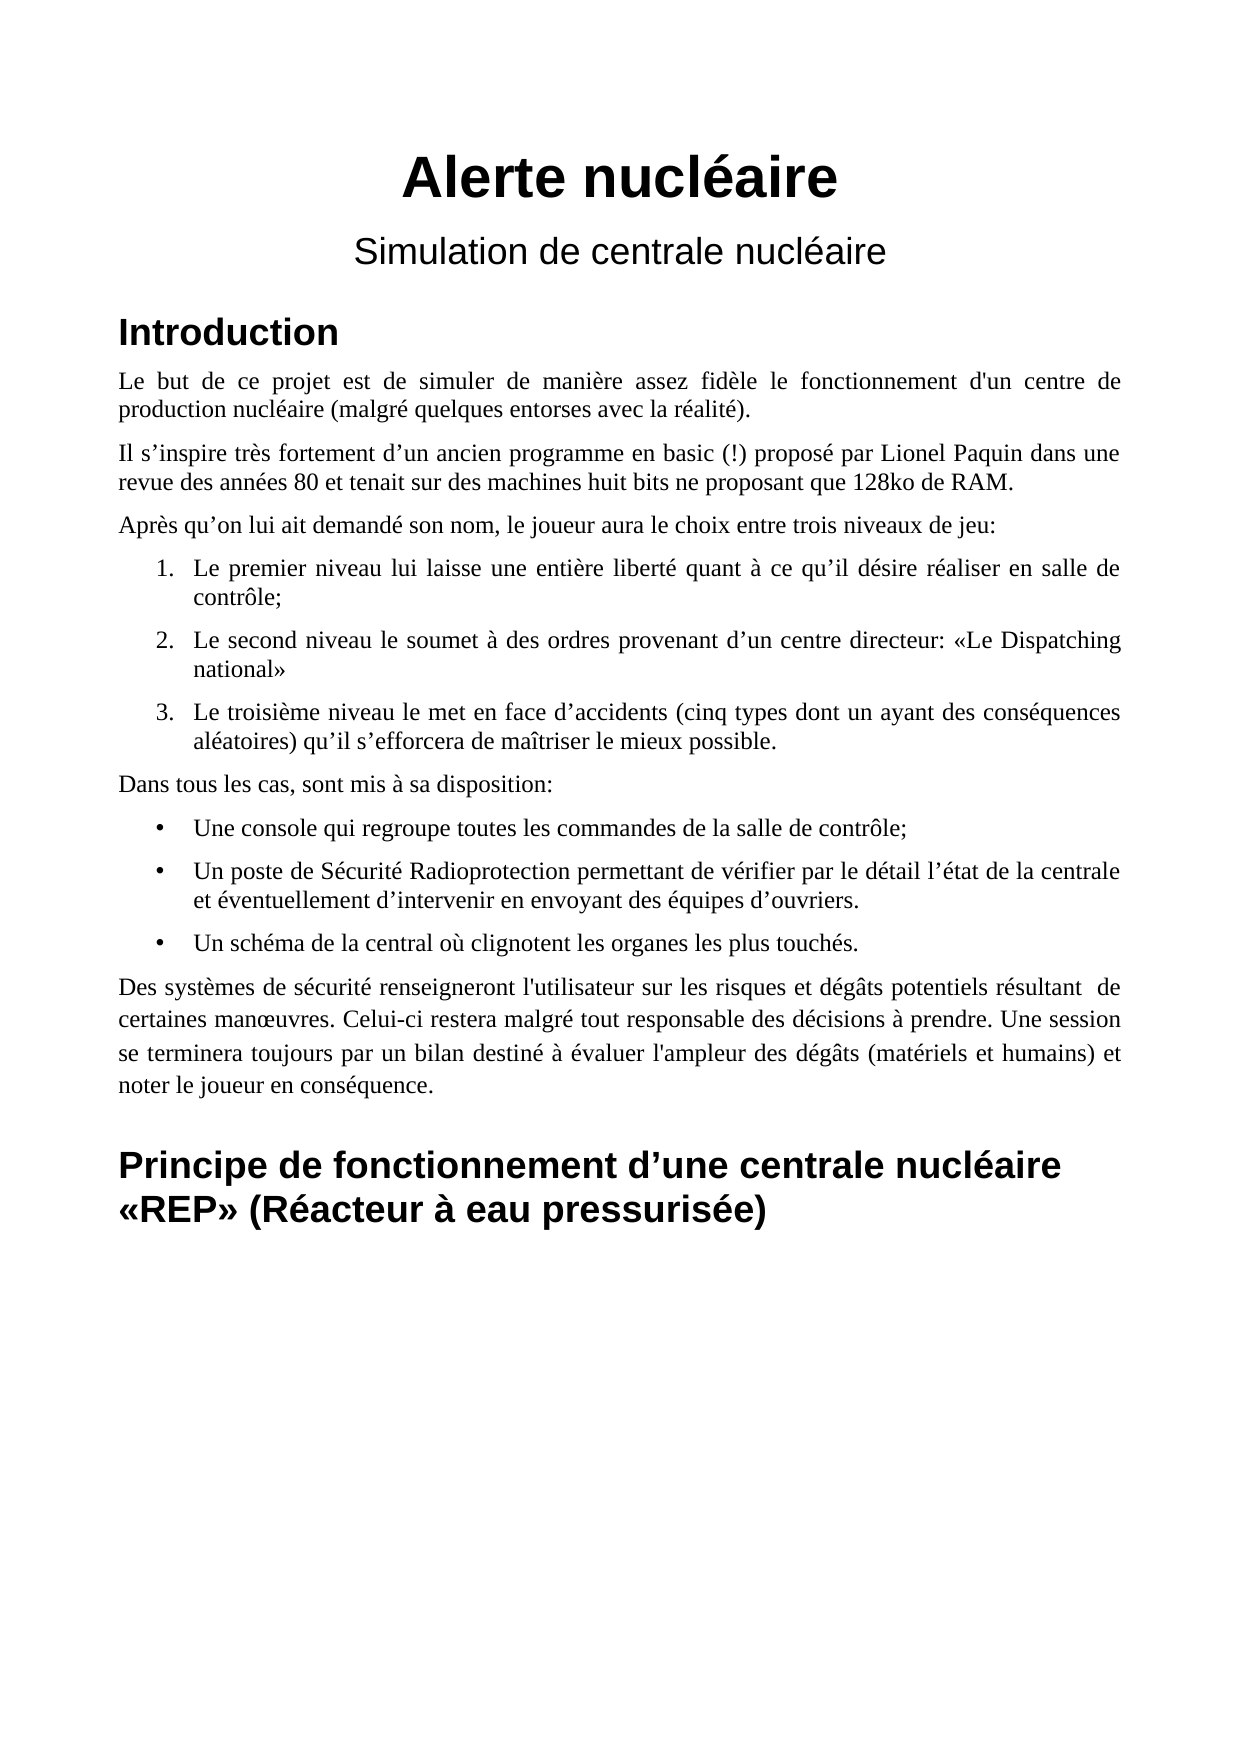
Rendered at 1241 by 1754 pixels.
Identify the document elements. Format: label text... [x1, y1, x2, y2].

title Alerte nucléaire [118, 143, 1122, 210]
list Un poste de Sécurité Radioprotection permettant de vérifier par le détail l’état de la centrale et éventuellement d’intervenir en envoyant des équipes d’ouvriers. [156, 856, 1122, 914]
text Le but de ce projet est de simuler de manière assez fidèle le fonctionnement d'un centre de production nucléaire (malgré quelques entorses avec la réalité). [118, 366, 1122, 423]
list Une console qui regroupe toutes les commandes de la salle de contrôle; [156, 813, 1122, 842]
text Dans tous les cas, sont mis à sa disposition: [118, 769, 1122, 798]
text Il s’inspire très fortement d’un ancien programme en basic (!) proposé par Lionel Paquin dans une revue des années 80 et tenait sur des machines huit bits ne proposant que 128ko de RAM. [118, 438, 1122, 495]
subtitle Introduction [118, 309, 1122, 353]
list Le premier niveau lui laisse une entière liberté quant à ce qu’il désire réaliser en salle de contrôle; [156, 553, 1122, 611]
list Un schéma de la central où clignotent les organes les plus touchés. [156, 928, 1122, 957]
text Des systèmes de sécurité renseigneront l'utilisateur sur les risques et dégâts potentiels résultant de certaines manœuvres. Celui-ci restera malgré tout responsable des décisions à prendre. Une session se terminera toujours par un bilan destiné à évaluer l'ampleur des dégâts (matériels et humains) et noter le joueur en conséquence. [118, 972, 1122, 1099]
list Le troisième niveau le met en face d’accidents (cinq types dont un ayant des conséquences aléatoires) qu’il s’efforcera de maîtriser le mieux possible. [156, 697, 1122, 755]
text Après qu’on lui ait demandé son nom, le joueur aura le choix entre trois niveaux de jeu: [118, 510, 1122, 539]
list Le second niveau le soumet à des ordres provenant d’un centre directeur: «Le Dispatching national» [156, 625, 1122, 683]
subtitle Principe de fonctionnement d’une centrale nucléaire «REP» (Réacteur à eau pressurisée) [118, 1143, 1122, 1231]
subtitle Simulation de centrale nucléaire [118, 229, 1122, 272]
